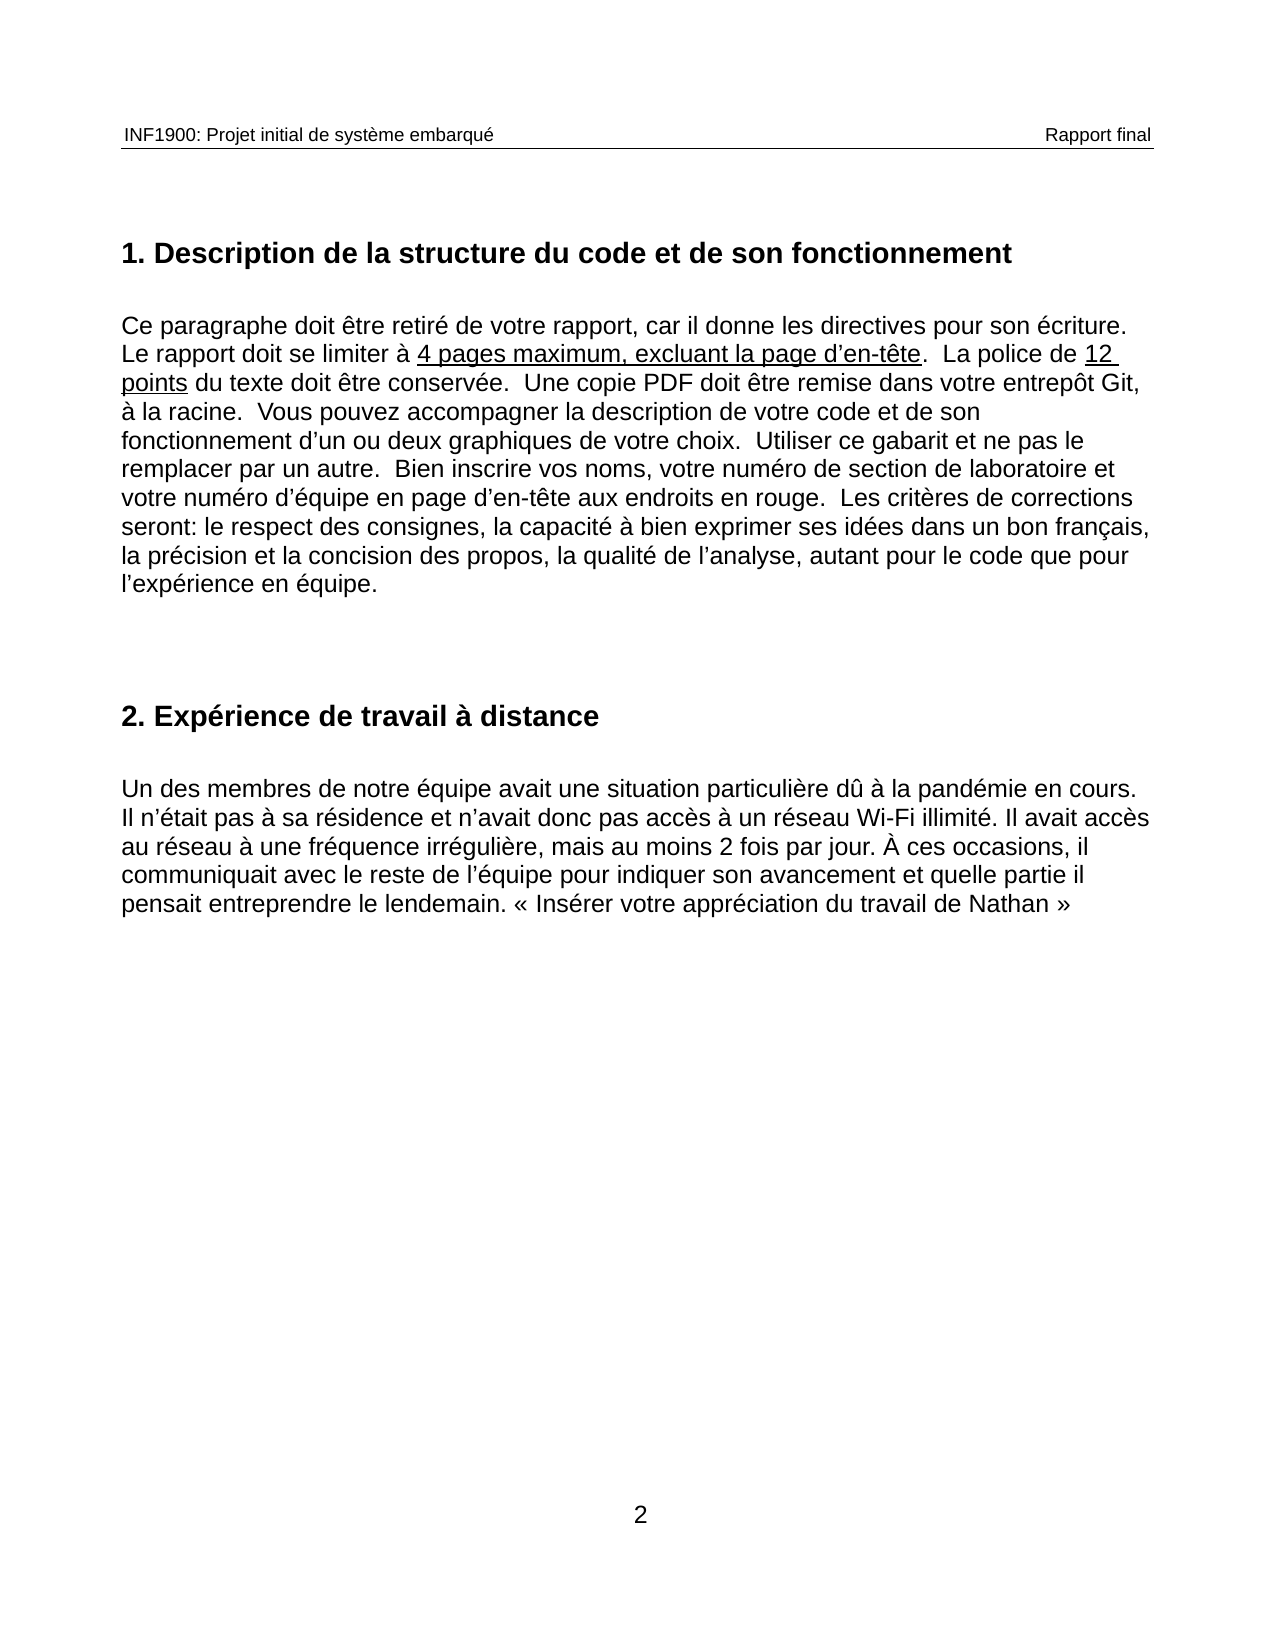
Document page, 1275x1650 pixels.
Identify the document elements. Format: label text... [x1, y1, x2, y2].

text Un des membres de notre équipe avait une situation particulière dû à la pandémie en cours. Il n’était pas à sa résidence et n’avait donc pas accès à un réseau Wi-Fi illimité. Il avait accès au réseau à une fréquence irrégulière, mais au moins 2 fois par jour. À ces occasions, il communiquait avec le reste de l’équipe pour indiquer son avancement et quelle partie il pensait entreprendre le lendemain. « Insérer votre appréciation du travail de Nathan » [121, 774, 1154, 918]
subtitle 2. Expérience de travail à distance [121, 699, 1154, 733]
subtitle 1. Description de la structure du code et de son fonctionnement [121, 236, 1154, 269]
text Ce paragraphe doit être retiré de votre rapport, car il donne les directives pour son écriture. Le rapport doit se limiter à 4 pages maximum, excluant la page d’en-tête. La police de 12 points du texte doit être conservée. Une copie PDF doit être remise dans votre entrepôt Git, à la racine. Vous pouvez accompagner la description de votre code et de son fonctionnement d’un ou deux graphiques de votre choix. Utiliser ce gabarit et ne pas le remplacer par un autre. Bien inscrire vos noms, votre numéro de section de laboratoire et votre numéro d’équipe en page d’en-tête aux endroits en rouge. Les critères de corrections seront: le respect des consignes, la capacité à bien exprimer ses idées dans un bon français, la précision et la concision des propos, la qualité de l’analyse, autant pour le code que pour l’expérience en équipe. [121, 311, 1154, 598]
